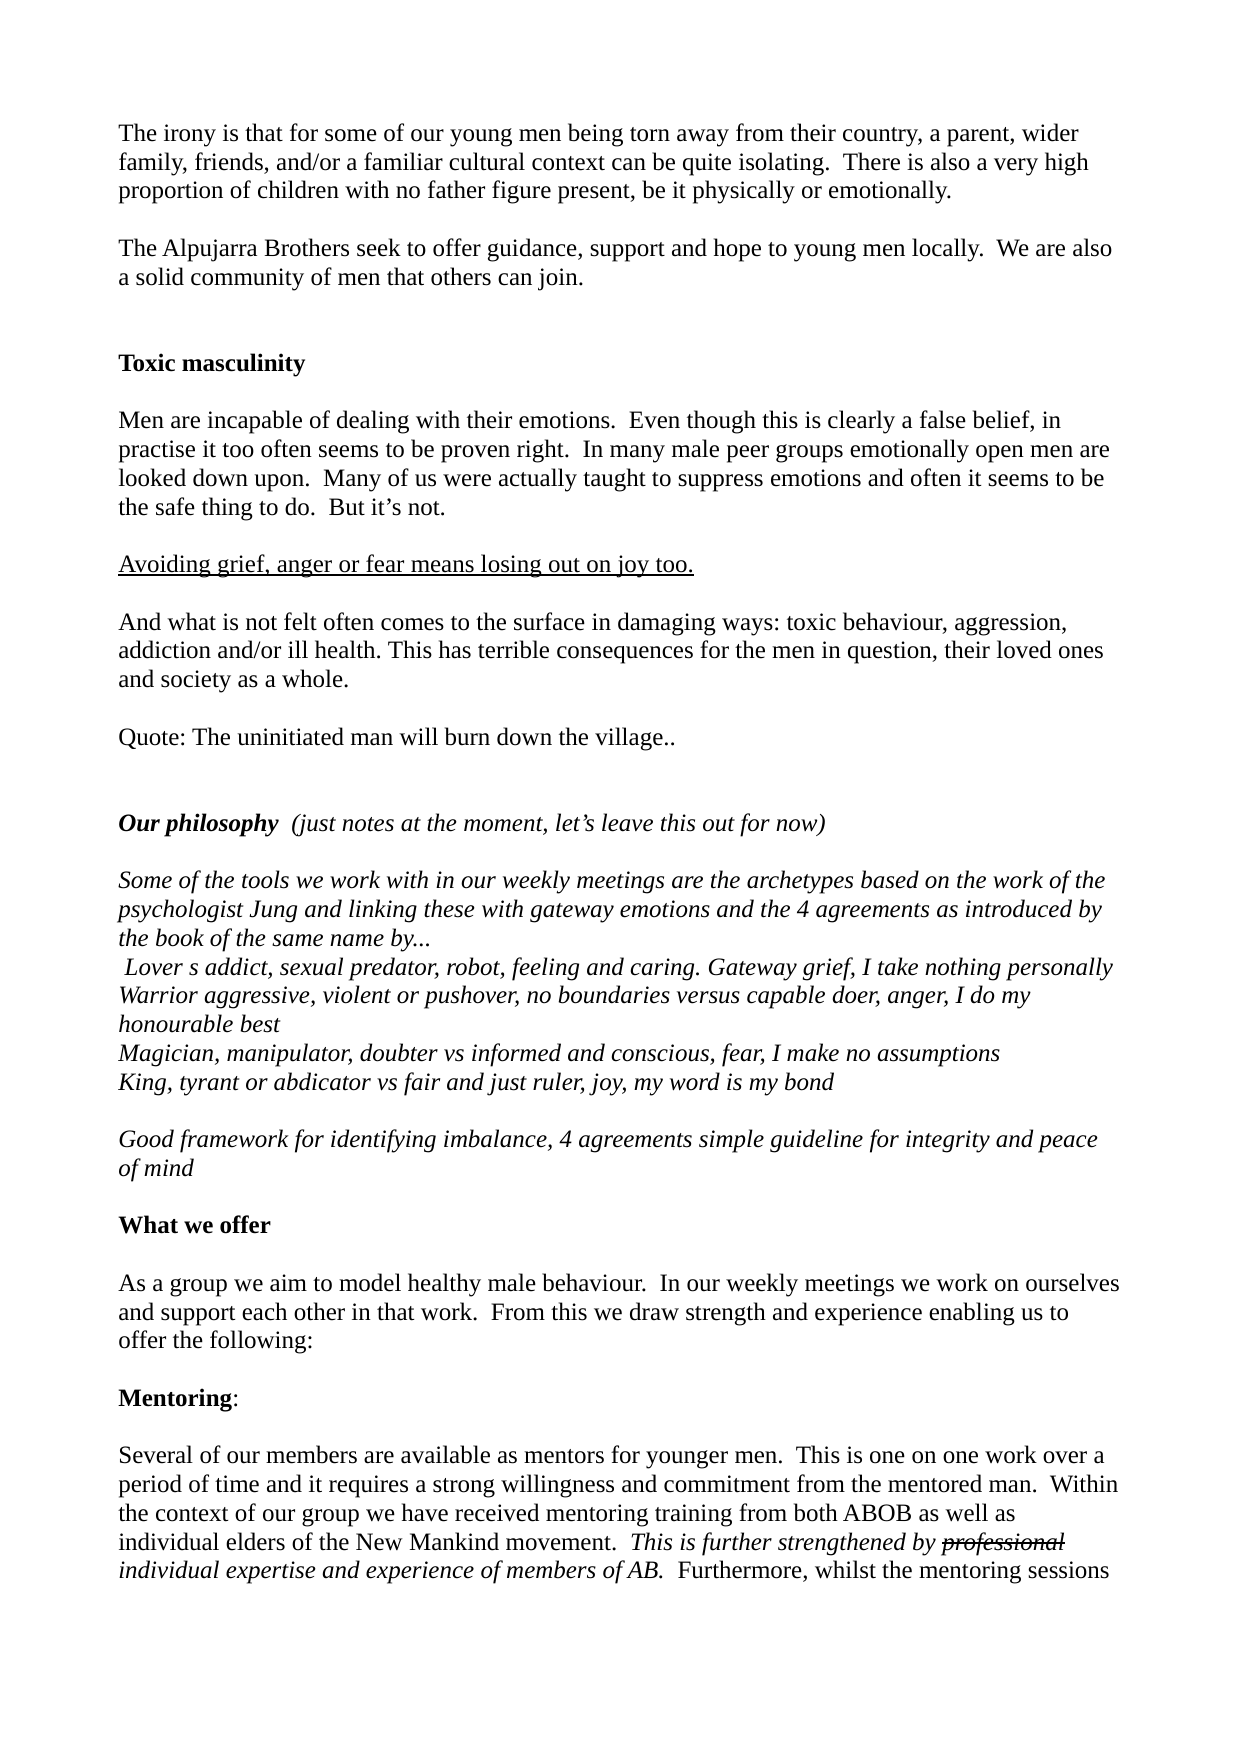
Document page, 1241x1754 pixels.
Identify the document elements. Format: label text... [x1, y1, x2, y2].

text Mentoring: [118, 1383, 1122, 1412]
text Some of the tools we work with in our weekly meetings are the archetypes based on the work of the psychologist Jung and linking these with gateway emotions and the 4 agreements as introduced by the book of the same name by... [118, 866, 1122, 952]
text The Alpujarra Brothers seek to offer guidance, support and hope to young men locally. We are also a solid community of men that others can join. [118, 233, 1122, 291]
text Warrior aggressive, violent or pushover, no boundaries versus capable doer, anger, I do my honourable best [118, 981, 1122, 1038]
text As a group we aim to model healthy male behaviour. In our weekly meetings we work on ourselves and support each other in that work. From this we draw strength and experience enabling us to offer the following: [118, 1268, 1122, 1354]
text Avoiding grief, anger or fear means losing out on joy too. [118, 549, 1122, 578]
text Toxic masculinity [118, 348, 1122, 377]
text Men are incapable of dealing with their emotions. Even though this is clearly a false belief, in practise it too often seems to be proven right. In many male peer groups emotionally open men are looked down upon. Many of us were actually taught to suppress emotions and often it seems to be the safe thing to do. But it’s not. [118, 406, 1122, 521]
text What we offer [118, 1211, 1122, 1239]
text Magician, manipulator, doubter vs informed and conscious, fear, I make no assumptions [118, 1038, 1122, 1067]
text Several of our members are available as mentors for younger men. This is one on one work over a period of time and it requires a strong willingness and commitment from the mentored man. Within the context of our group we have received mentoring training from both ABOB as well as individual elders of the New Mankind movement. This is further strengthened by professional individual expertise and experience of members of AB. Furthermore, whilst the mentoring sessions [118, 1441, 1122, 1584]
text Quote: The uninitiated man will burn down the village.. [118, 722, 1122, 751]
text The irony is that for some of our young men being torn away from their country, a parent, wider family, friends, and/or a familiar cultural context can be quite isolating. There is also a very high proportion of children with no father figure present, be it physically or emotionally. [118, 118, 1122, 204]
text And what is not felt often comes to the surface in damaging ways: toxic behaviour, aggression, addiction and/or ill health. This has terrible consequences for the men in question, their loved ones and society as a whole. [118, 607, 1122, 693]
text Lover s addict, sexual predator, robot, feeling and caring. Gateway grief, I take nothing personally [118, 952, 1122, 981]
text Our philosophy (just notes at the moment, let’s leave this out for now) [118, 808, 1122, 837]
text Good framework for identifying imbalance, 4 agreements simple guideline for integrity and peace of mind [118, 1124, 1122, 1182]
text King, tyrant or abdicator vs fair and just ruler, joy, my word is my bond [118, 1067, 1122, 1096]
